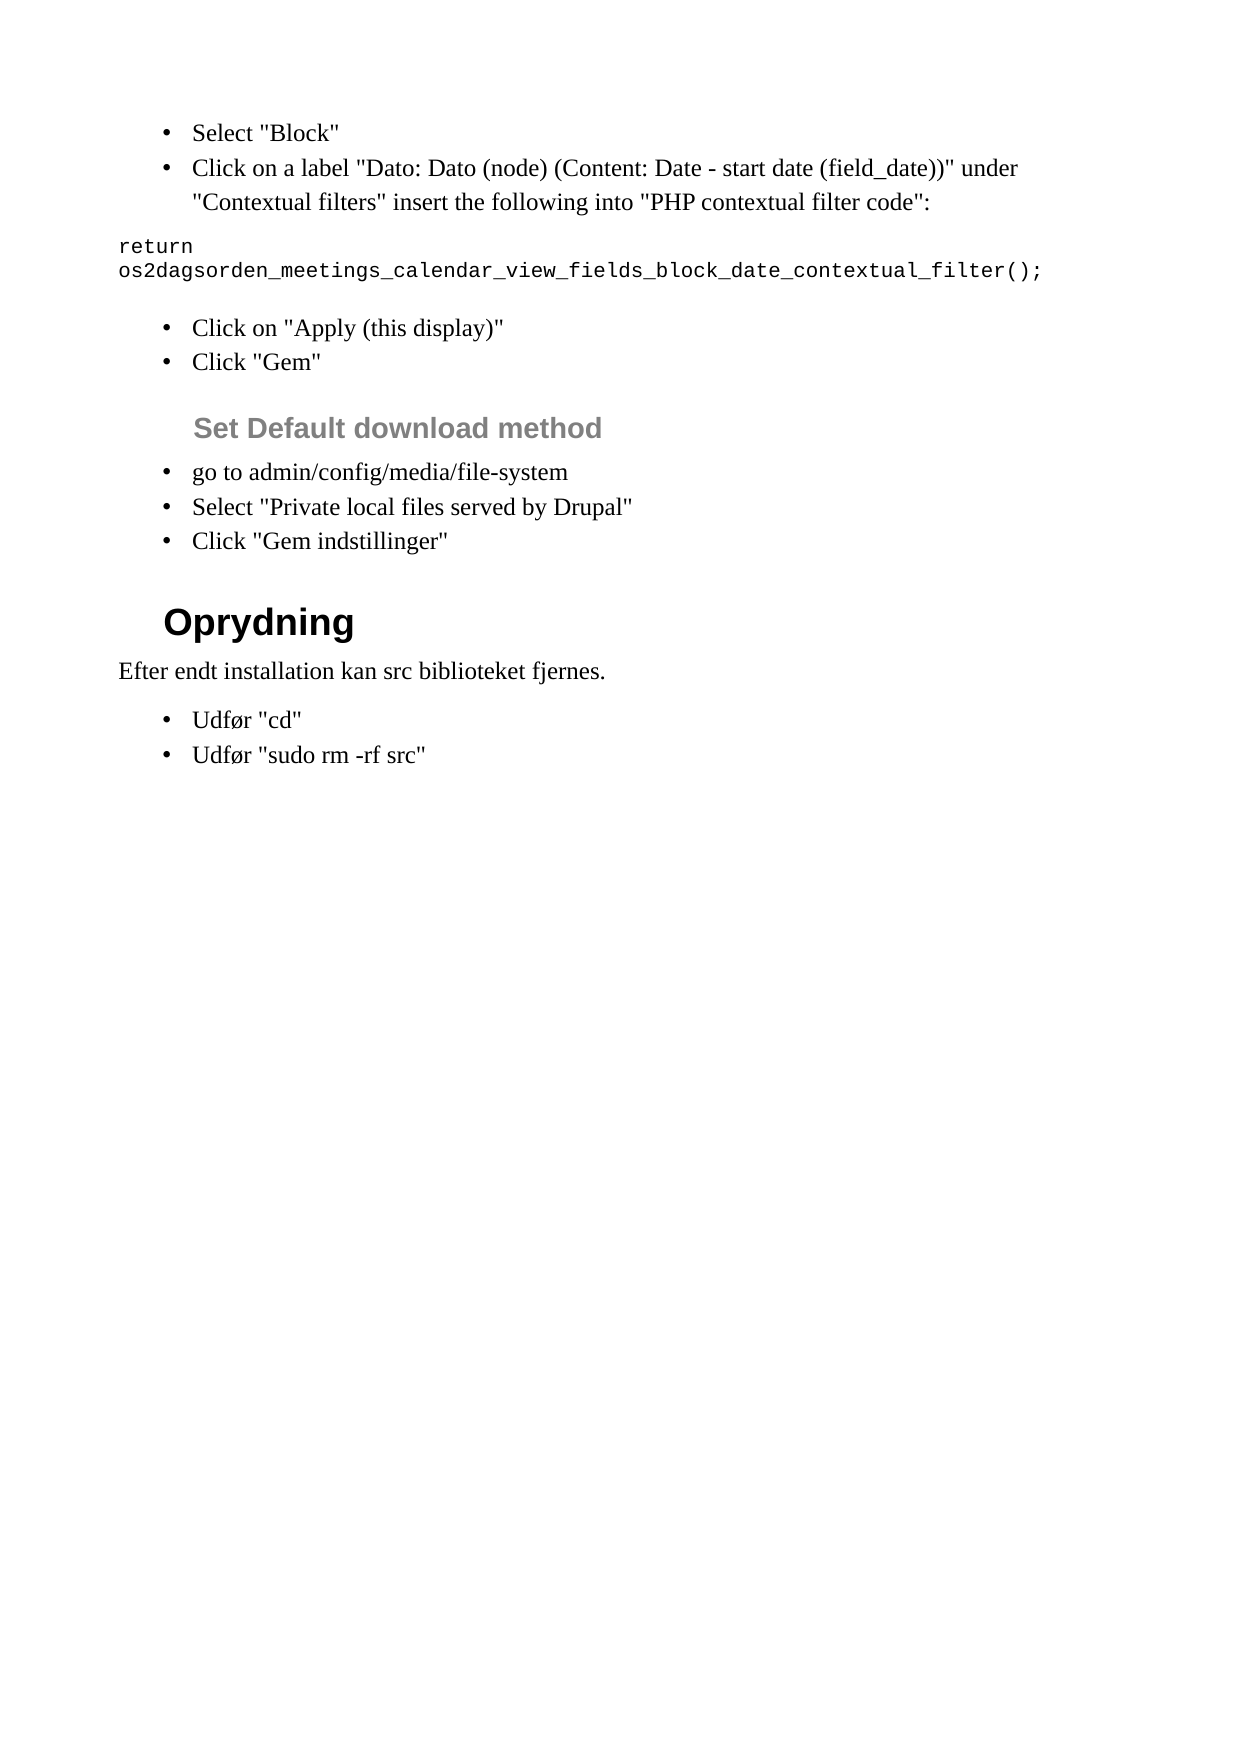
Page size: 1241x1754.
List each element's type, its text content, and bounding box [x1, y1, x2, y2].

list Click "Gem" [162, 347, 1122, 376]
text return os2dagsorden_meetings_calendar_view_fields_block_date_contextual_filter(); [118, 236, 1122, 283]
subtitle Set Default download method [118, 411, 1122, 444]
text Efter endt installation kan src biblioteket fjernes. [118, 656, 1122, 685]
list Click "Gem indstillinger" [162, 526, 1122, 555]
list Click on a label "Dato: Dato (node) (Content: Date - start date (field_date))" under "Contextual filters" insert the following into "PHP contextual filter code": [162, 153, 1122, 216]
list go to admin/config/media/file-system [162, 457, 1122, 486]
list Udfør "cd" [162, 705, 1122, 734]
list Select "Private local files served by Drupal" [162, 492, 1122, 520]
list Select "Block" [162, 118, 1122, 147]
list Click on "Apply (this display)" [162, 313, 1122, 342]
list Udfør "sudo rm -rf src" [162, 740, 1122, 768]
subtitle Oprydning [118, 600, 1122, 644]
